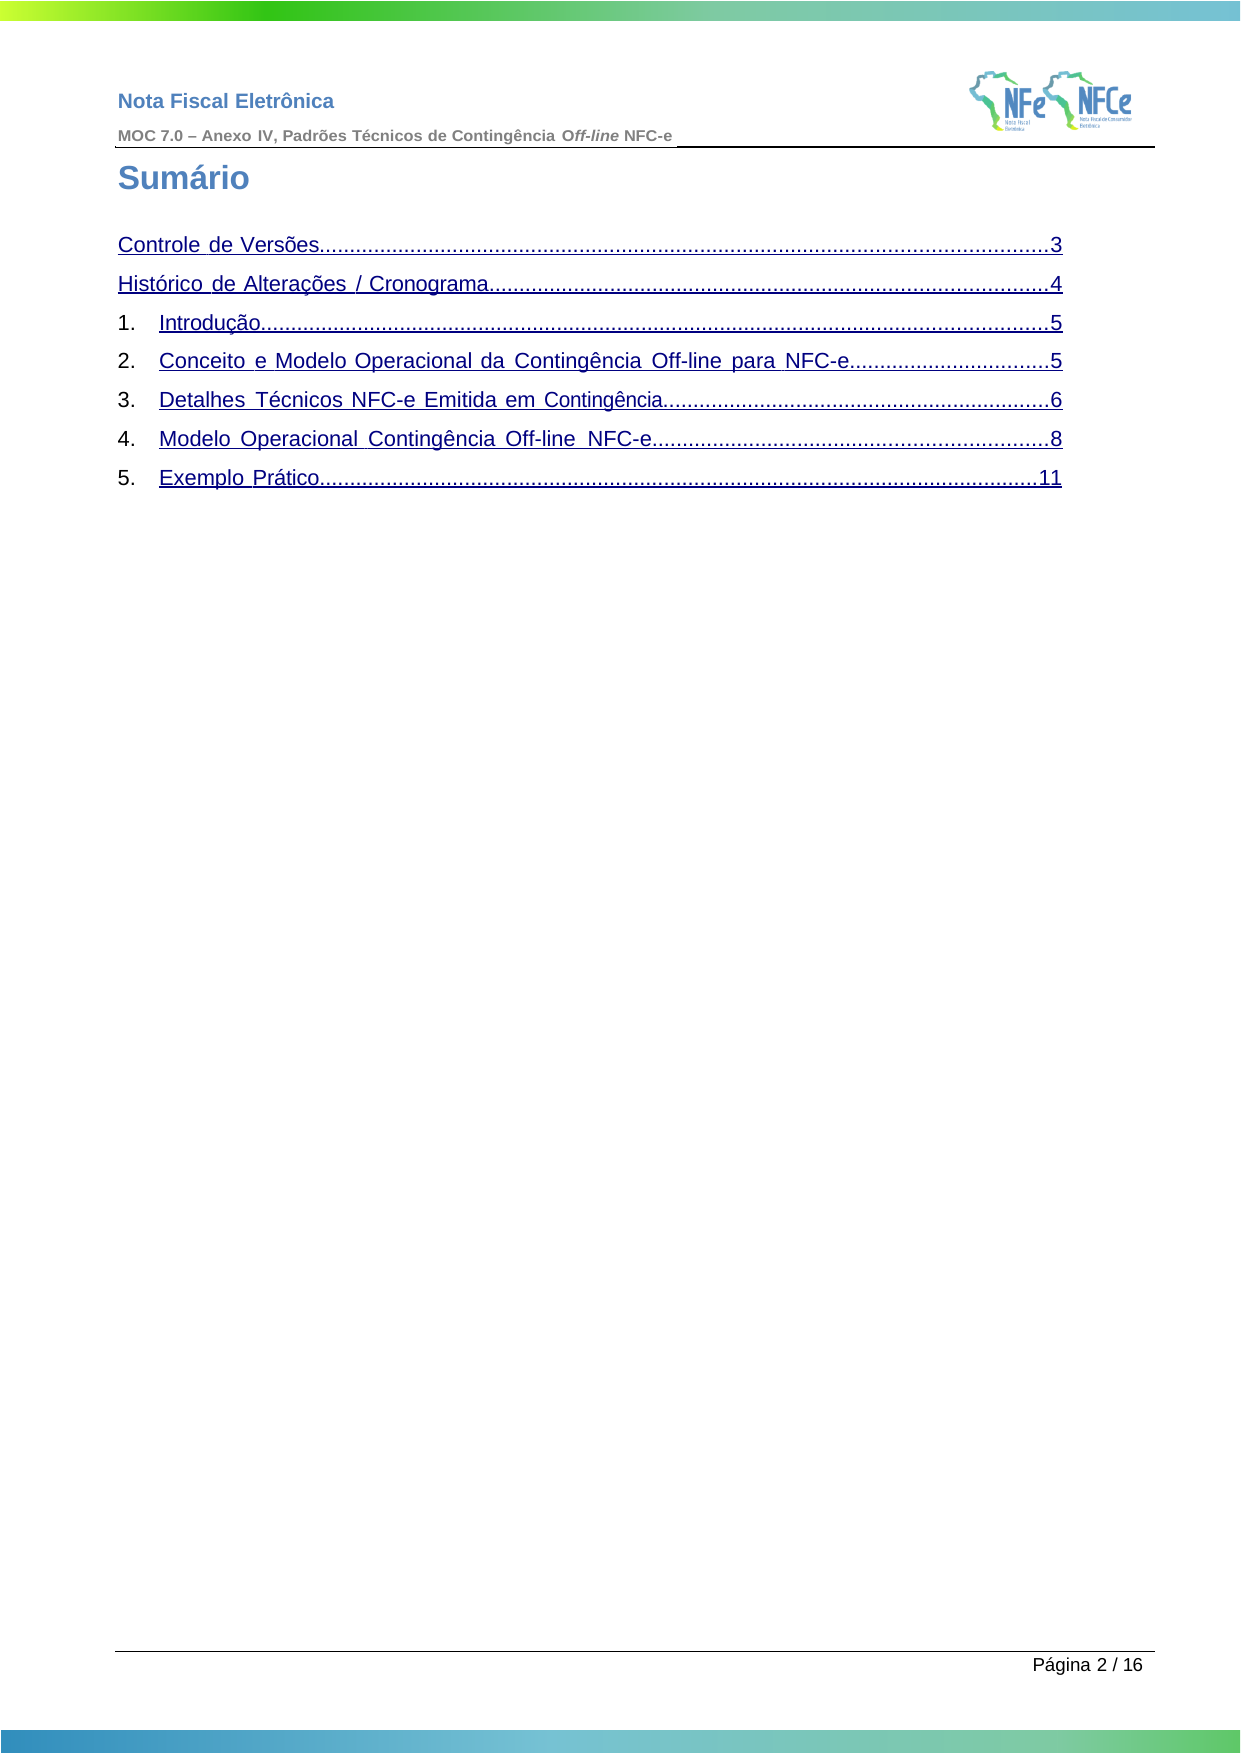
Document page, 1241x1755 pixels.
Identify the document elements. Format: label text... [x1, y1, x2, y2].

list Introdução 5 [117, 309, 1209, 334]
list Detalhes Técnicos NFC-e Emitida em Contingência 6 [117, 387, 1209, 412]
list Exemplo Prático 11 [117, 465, 1209, 490]
text Histórico de Alterações / Cronograma 4 [118, 271, 1209, 296]
list Conceito e Modelo Operacional da Contingência Off-line para NFC-e 5 [117, 348, 1209, 373]
text Controle de Versões 3 [118, 232, 1209, 257]
text Sumário [118, 158, 1209, 197]
list Modelo Operacional Contingência Off-line NFC-e 8 [117, 426, 1209, 451]
